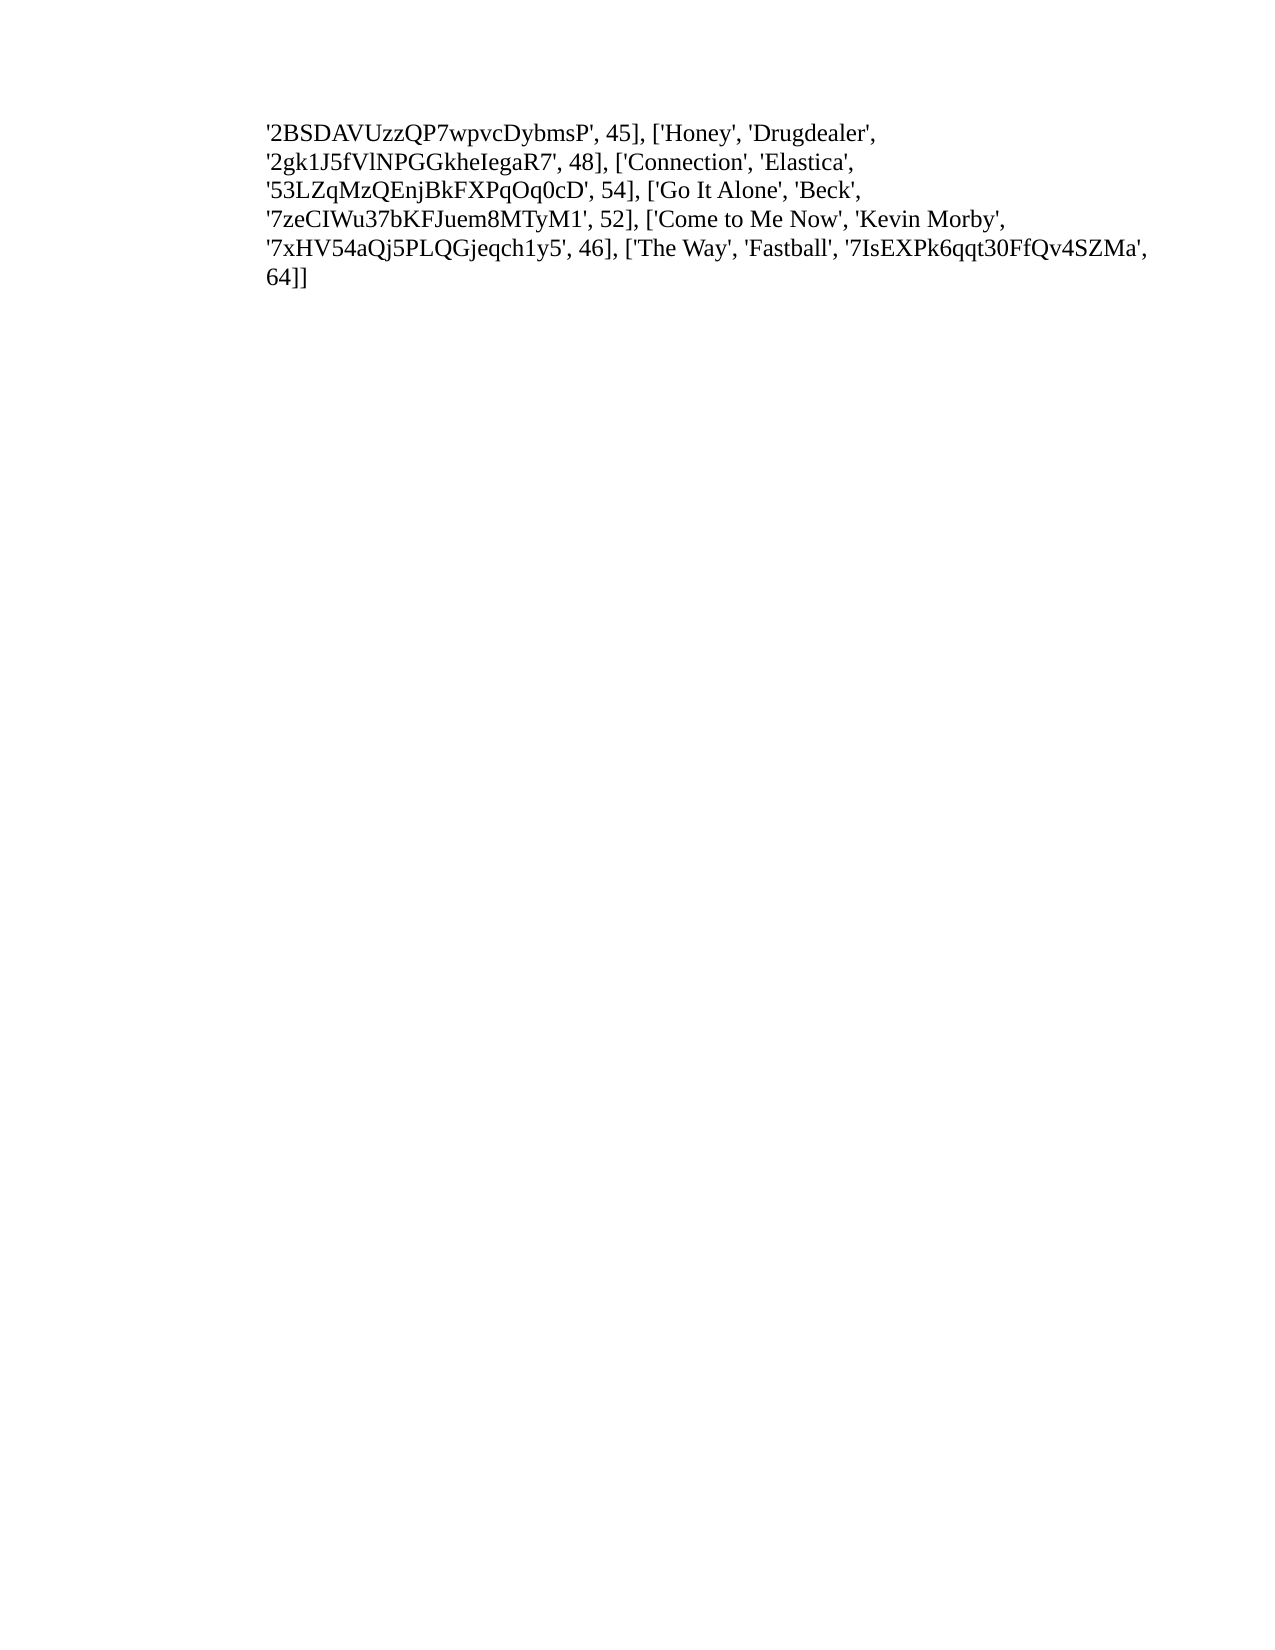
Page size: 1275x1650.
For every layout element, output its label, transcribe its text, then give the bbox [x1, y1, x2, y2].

text '2BSDAVUzzQP7wpvcDybmsP', 45], ['Honey', 'Drugdealer', '2gk1J5fVlNPGGkheIegaR7', 48], ['Connection', 'Elastica', '53LZqMzQEnjBkFXPqOq0cD', 54], ['Go It Alone', 'Beck', '7zeCIWu37bKFJuem8MTyM1', 52], ['Come to Me Now', 'Kevin Morby', '7xHV54aQj5PLQGjeqch1y5', 46], ['The Way', 'Fastball', '7IsEXPk6qqt30FfQv4SZMa', 64]] [266, 118, 1157, 291]
